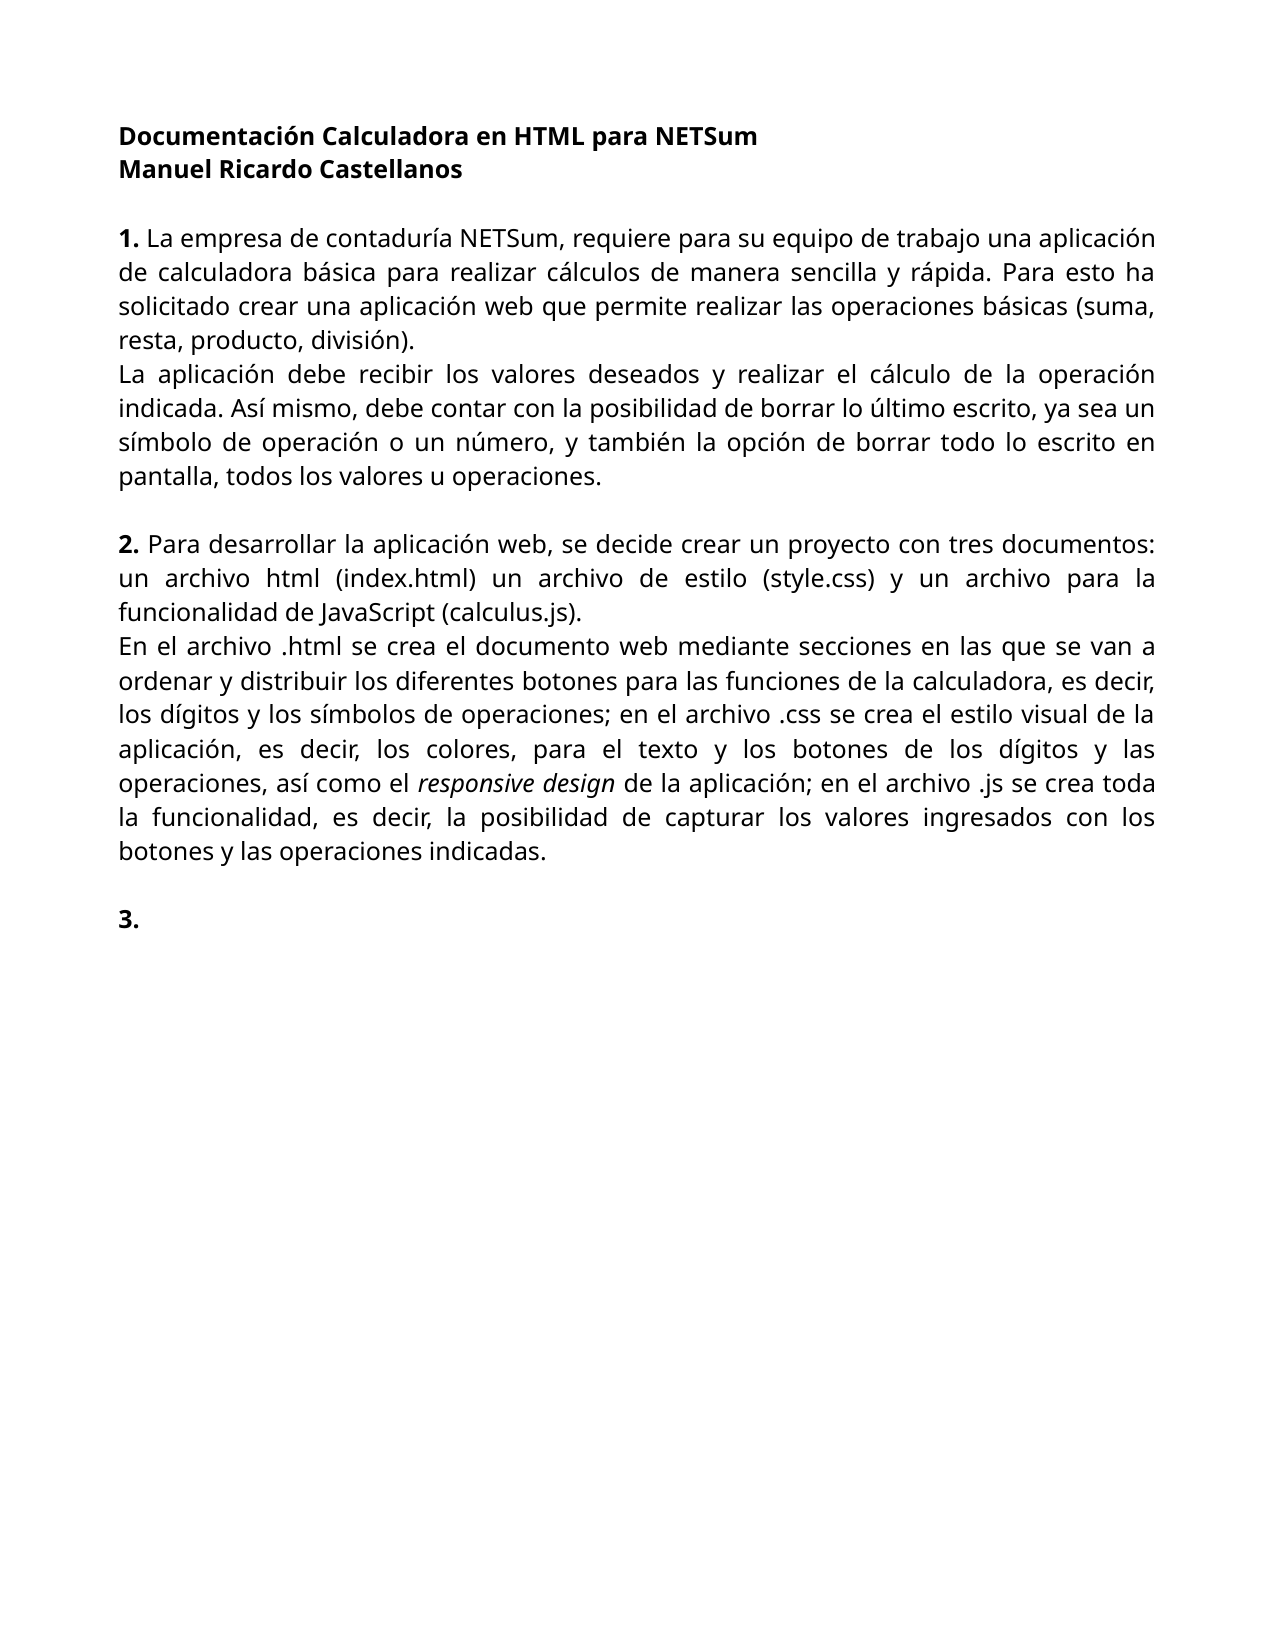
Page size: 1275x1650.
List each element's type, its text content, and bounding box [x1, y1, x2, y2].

text La aplicación debe recibir los valores deseados y realizar el cálculo de la operación indicada. Así mismo, debe contar con la posibilidad de borrar lo último escrito, ya sea un símbolo de operación o un número, y también la opción de borrar todo lo escrito en pantalla, todos los valores u operaciones. [118, 357, 1157, 493]
text En el archivo .html se crea el documento web mediante secciones en las que se van a ordenar y distribuir los diferentes botones para las funciones de la calculadora, es decir, los dígitos y los símbolos de operaciones; en el archivo .css se crea el estilo visual de la aplicación, es decir, los colores, para el texto y los botones de los dígitos y las operaciones, así como el responsive design de la aplicación; en el archivo .js se crea toda la funcionalidad, es decir, la posibilidad de capturar los valores ingresados con los botones y las operaciones indicadas. [118, 629, 1157, 867]
text 3. [118, 902, 1157, 936]
text Documentación Calculadora en HTML para NETSum [118, 118, 1157, 152]
text 2. Para desarrollar la aplicación web, se decide crear un proyecto con tres documentos: un archivo html (index.html) un archivo de estilo (style.css) y un archivo para la funcionalidad de JavaScript (calculus.js). [118, 527, 1157, 629]
text Manuel Ricardo Castellanos [118, 152, 1157, 186]
text 1. La empresa de contaduría NETSum, requiere para su equipo de trabajo una aplicación de calculadora básica para realizar cálculos de manera sencilla y rápida. Para esto ha solicitado crear una aplicación web que permite realizar las operaciones básicas (suma, resta, producto, división). [118, 220, 1157, 357]
